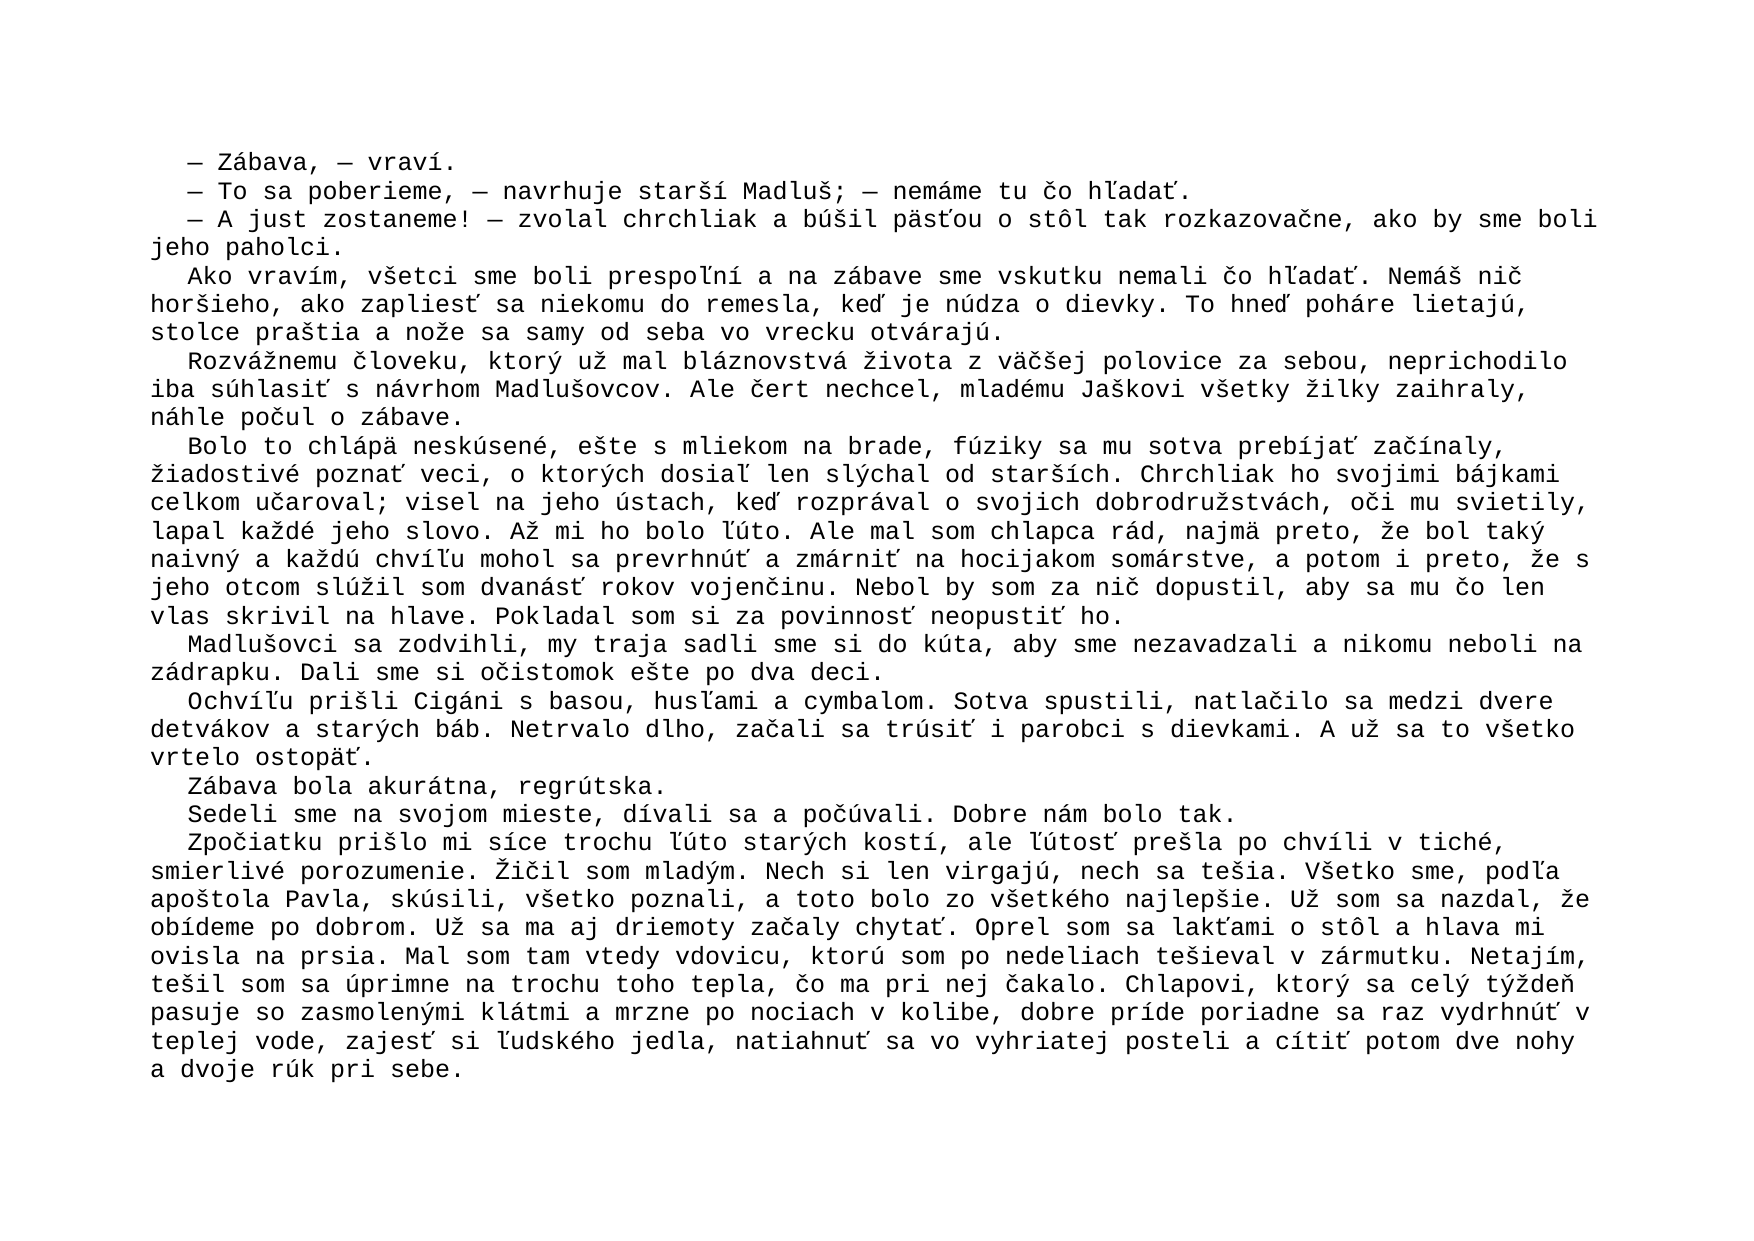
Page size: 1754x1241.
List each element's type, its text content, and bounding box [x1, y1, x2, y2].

text Madlušovci sa zodvihli, my traja sadli sme si do kúta, aby sme nezavadzali a nikomu neboli na zádrapku. Dali sme si očistomok ešte po dva deci. [150, 632, 1603, 688]
text Rozvážnemu človeku, ktorý už mal bláznovstvá života z väčšej polovice za sebou, neprichodilo iba súhlasiť s návrhom Madlušovcov. Ale čert nechcel, mladému Jaškovi všetky žilky zaihraly, náhle počul o zábave. [150, 348, 1603, 433]
text Sedeli sme na svojom mieste, dívali sa a počúvali. Dobre nám bolo tak. [150, 802, 1603, 830]
text Ako vravím, všetci sme boli prespoľní a na zábave sme vskutku nemali čo hľadať. Nemáš nič horšieho, ako zapliesť sa niekomu do remesla, keď je núdza o dievky. To hneď poháre lietajú, stolce praštia a nože sa samy od seba vo vrecku otvárajú. [150, 263, 1603, 348]
text Zábava bola akurátna, regrútska. [150, 773, 1603, 802]
text Bolo to chlápä neskúsené, ešte s mliekom na brade, fúziky sa mu sotva prebíjať začínaly, žiadostivé poznať veci, o ktorých dosiaľ len slýchal od starších. Chrchliak ho svojimi bájkami celkom učaroval; visel na jeho ústach, keď rozprával o svojich dobrodružstvách, oči mu svietily, lapal každé jeho slovo. Až mi ho bolo ľúto. Ale mal som chlapca rád, najmä preto, že bol taký naivný a každú chvíľu mohol sa prevrhnúť a zmárniť na hocijakom somárstve, a potom i preto, že s jeho otcom slúžil som dvanásť rokov vojenčinu. Nebol by som za nič dopustil, aby sa mu čo len vlas skrivil na hlave. Pokladal som si za povinnosť neopustiť ho. [150, 433, 1603, 632]
text O chvíľu prišli Cigáni s basou, husľami a cymbalom. Sotva spustili, natlačilo sa medzi dvere detvákov a starých báb. Netrvalo dlho, začali sa trúsiť i parobci s dievkami. A už sa to všetko vrtelo ostopäť. [150, 688, 1603, 773]
text — A just zostaneme! — zvolal chrchliak a búšil päsťou o stôl tak rozkazovačne, ako by sme boli jeho paholci. [150, 207, 1603, 263]
text — To sa poberieme, — navrhuje starší Madluš; — nemáme tu čo hľadať. [150, 178, 1603, 207]
text — Zábava, — vraví. [150, 150, 1603, 178]
text Zpočiatku prišlo mi síce trochu ľúto starých kostí, ale ľútosť prešla po chvíli v tiché, smierlivé porozumenie. Žičil som mladým. Nech si len virgajú, nech sa tešia. Všetko sme, podľa apoštola Pavla, skúsili, všetko poznali, a toto bolo zo všetkého najlepšie. Už som sa nazdal, že obídeme po dobrom. Už sa ma aj driemoty začaly chytať. Oprel som sa lakťami o stôl a hlava mi ovisla na prsia. Mal som tam vtedy vdovicu, ktorú som po nedeliach tešieval v zármutku. Netajím, tešil som sa úprimne na trochu toho tepla, čo ma pri nej čakalo. Chlapovi, ktorý sa celý týždeň pasuje so zasmolenými klátmi a mrzne po nociach v kolibe, dobre príde poriadne sa raz vydrhnúť v teplej vode, zajesť si ľudského jedla, natiahnuť sa vo vyhriatej posteli a cítiť potom dve nohy a dvoje rúk pri sebe. [150, 830, 1603, 1085]
